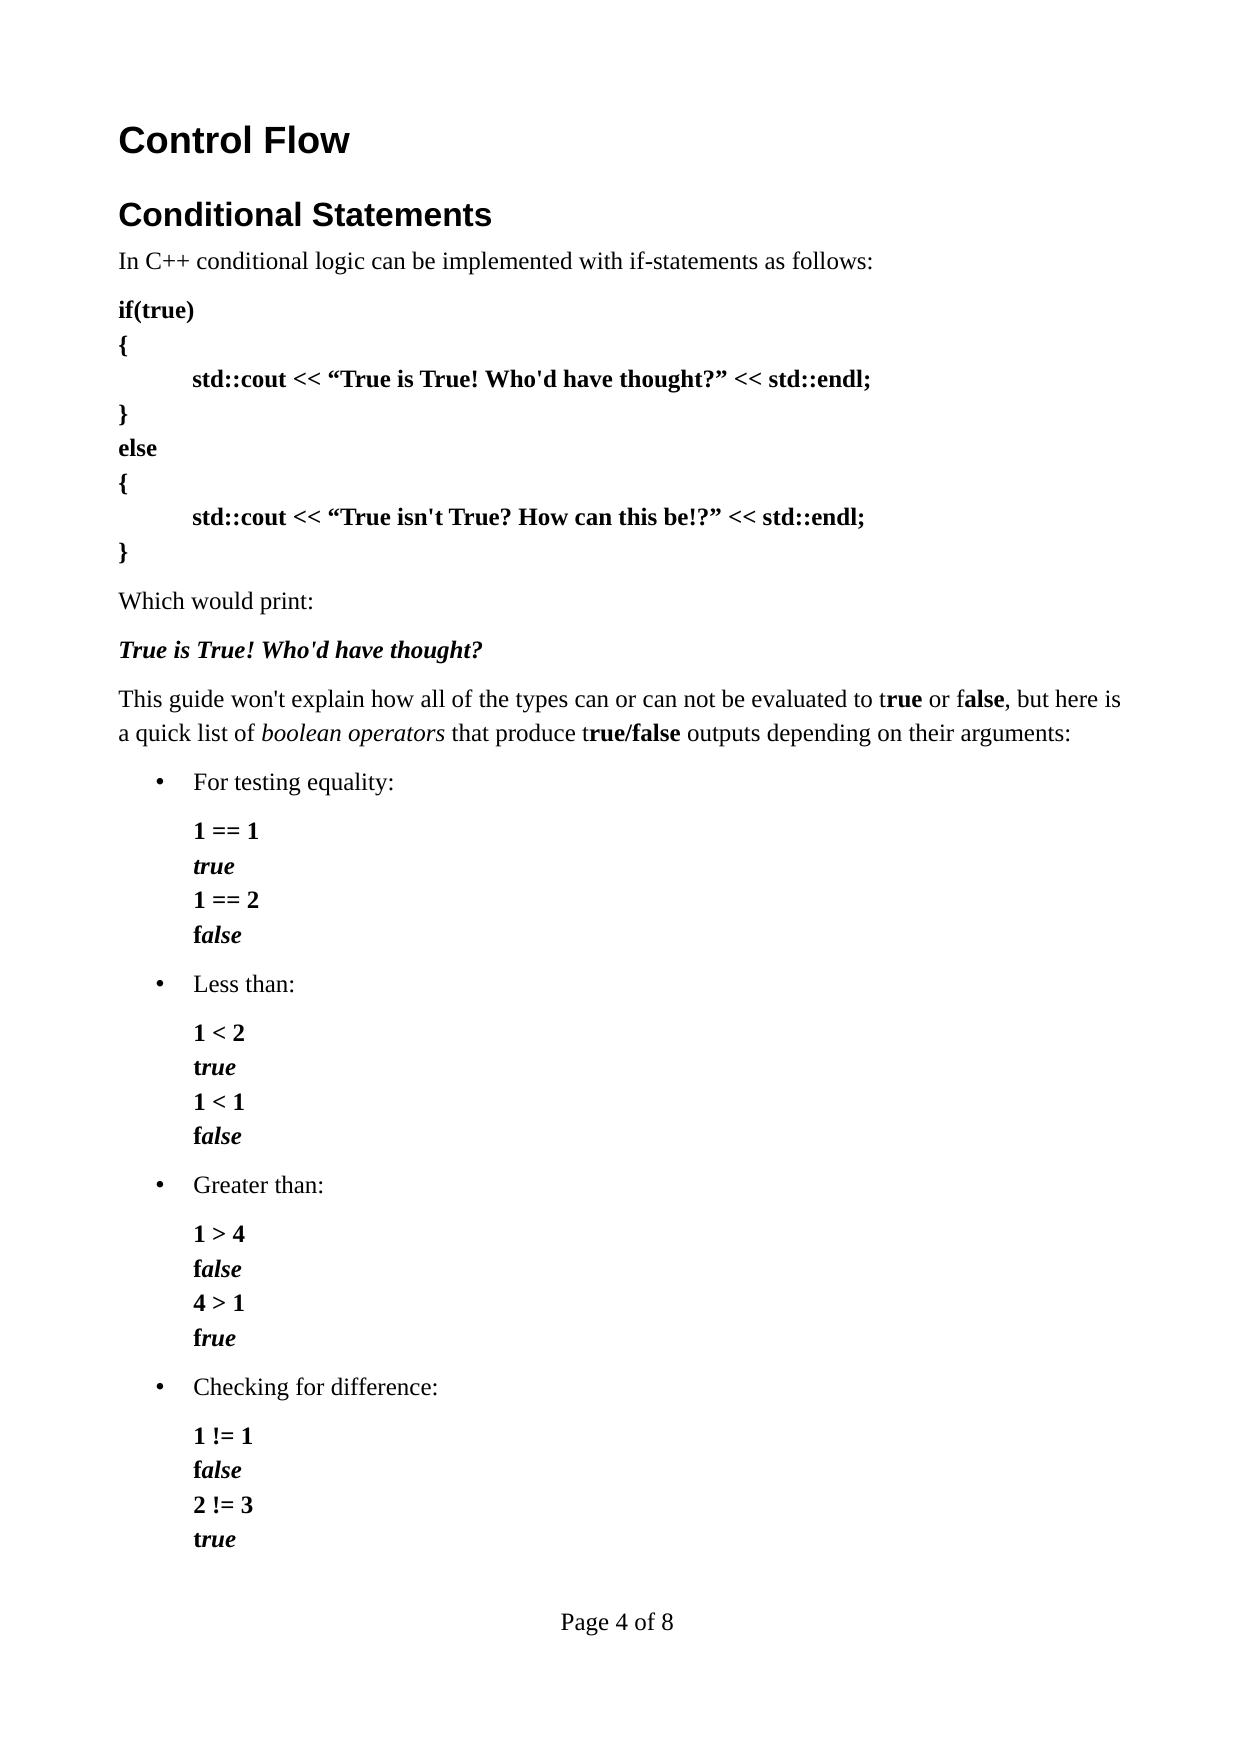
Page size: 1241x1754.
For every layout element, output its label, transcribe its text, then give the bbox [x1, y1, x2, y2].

list Greater than: [156, 1171, 1122, 1199]
text if(true) { std::cout << “True is True! Who'd have thought?” << std::endl; } else { std::cout << “True isn't True? How can this be!?” << std::endl; } [118, 295, 1122, 565]
text In C++ conditional logic can be implemented with if-statements as follows: [118, 246, 1122, 275]
list 1 < 2 true 1 < 1 false [156, 1018, 1122, 1150]
list 1 == 1 true 1 == 2 false [156, 816, 1122, 949]
list For testing equality: [156, 767, 1122, 796]
subtitle Control Flow [118, 118, 1122, 162]
subtitle Conditional Statements [118, 195, 1122, 234]
list 1 > 4 false 4 > 1 frue [156, 1219, 1122, 1352]
list Less than: [156, 969, 1122, 998]
text This guide won't explain how all of the types can or can not be evaluated to true or false, but here is a quick list of boolean operators that produce true/false outputs depending on their arguments: [118, 684, 1122, 747]
text Which would print: [118, 586, 1122, 614]
list Checking for difference: [156, 1372, 1122, 1401]
list 1 != 1 false 2 != 3 true [156, 1421, 1122, 1553]
text True is True! Who'd have thought? [118, 635, 1122, 663]
